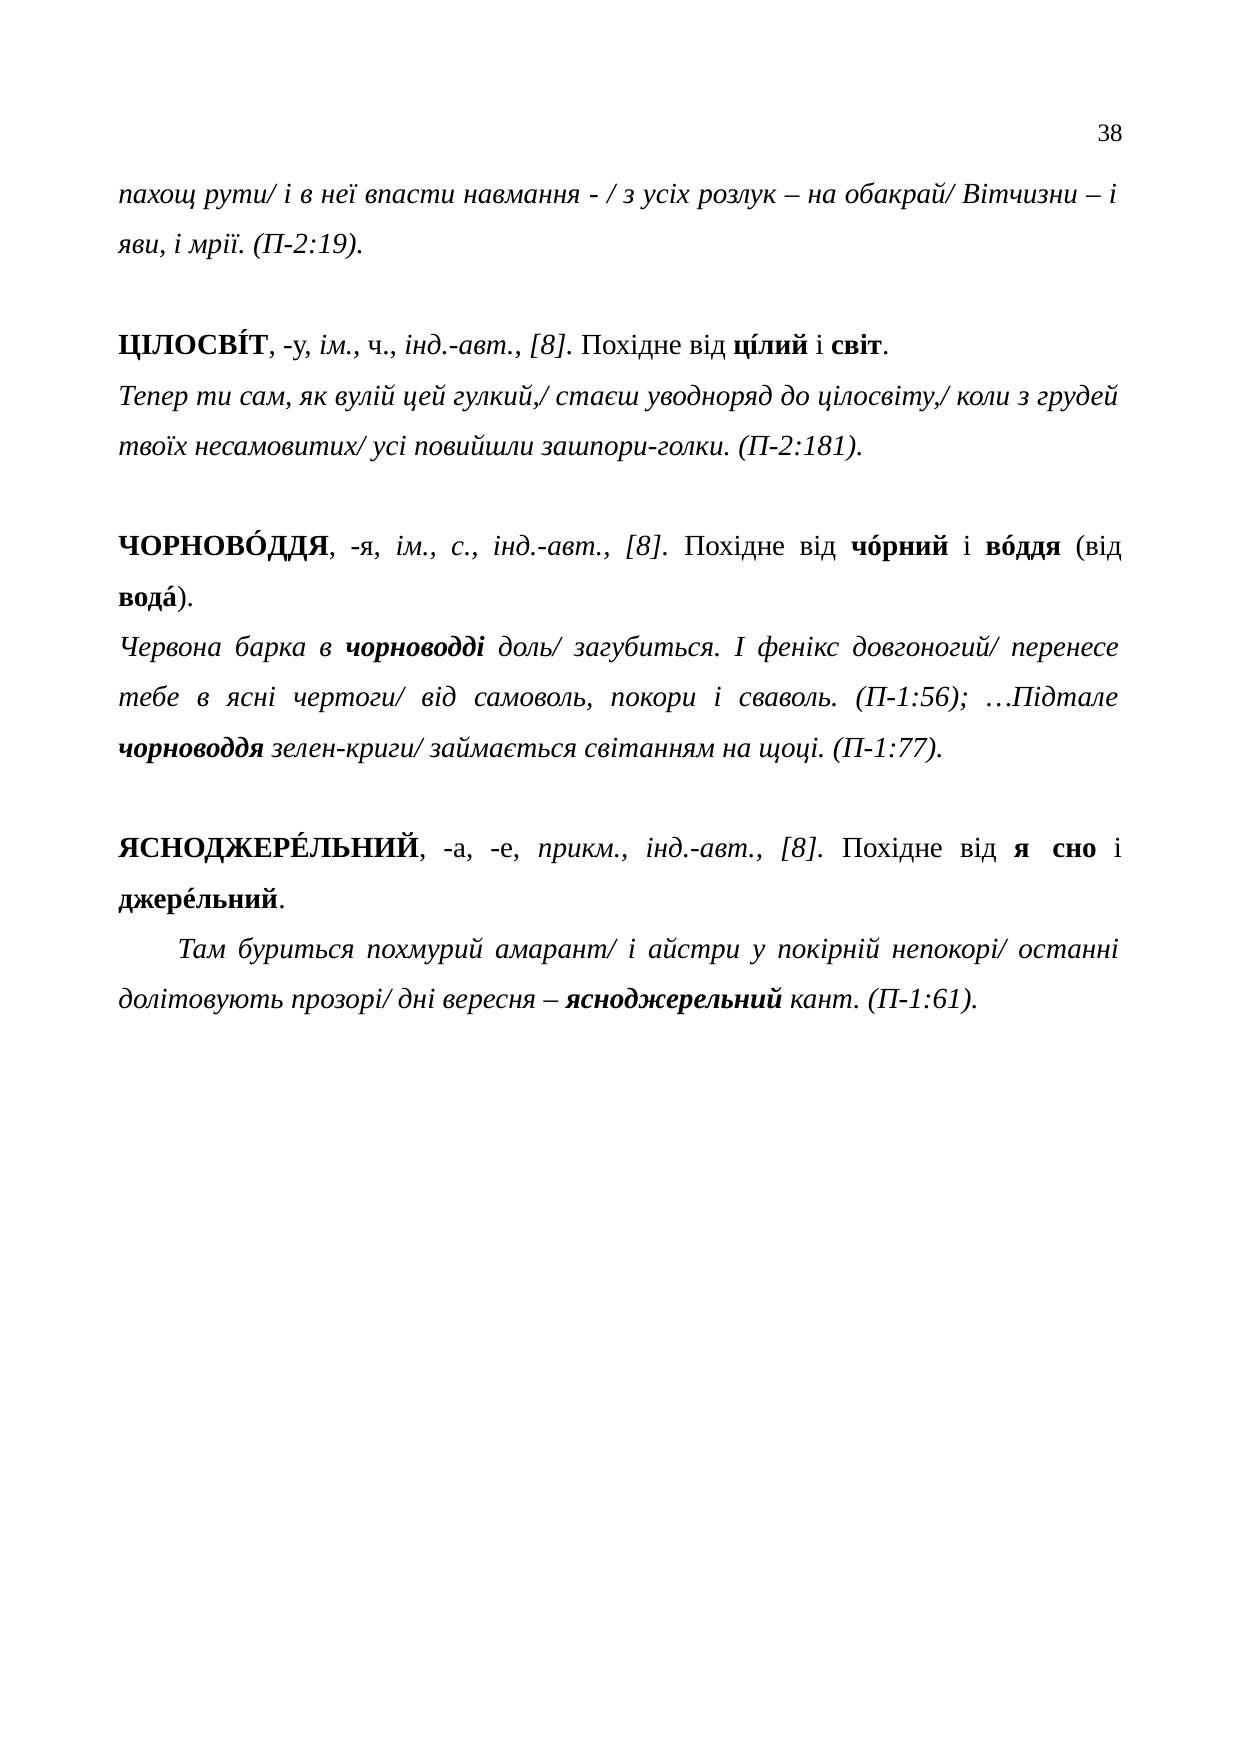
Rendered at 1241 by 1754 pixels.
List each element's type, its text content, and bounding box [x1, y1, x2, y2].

subtitle Ясноджерéльний, -а, -е, прикм., інд.-авт., [8]. Похідне від ясно і джерéльний. [118, 830, 1122, 914]
subtitle Там буриться похмурий амарант/ і айстри у покірній непокорі/ останні долітовують прозорі/ дні вересня – ясноджерельний кант. (П-1:61). [118, 931, 1122, 1015]
subtitle Червона барка в чорноводді доль/ загубиться. І фенікс довгоногий/ перенесе тебе в ясні чертоги/ від самоволь, покори і сваволь. (П-1:56); …Підтале чорноводдя зелен-криги/ займається світанням на щоці. (П-1:77). [118, 629, 1122, 763]
subtitle Тепер ти сам, як вулій цей гулкий,/ стаєш уводноряд до цілосвіту,/ коли з грудей твоїх несамовитих/ усі повийшли зашпори-голки. (П-2:181). [118, 378, 1122, 461]
subtitle Чорновóддя, -я, ім., с., інд.-авт., [8]. Похідне від чóрний і вóддя (від водá). [118, 528, 1122, 612]
subtitle пахощ рути/ і в неї впасти навмання - / з усіх розлук – на обакрай/ Вітчизни – і яви, і мрії. (П-2:19). [118, 176, 1122, 260]
subtitle Цілосвíт, -у, ім., ч., інд.-авт., [8]. Похідне від цíлий і світ. [118, 327, 1122, 361]
